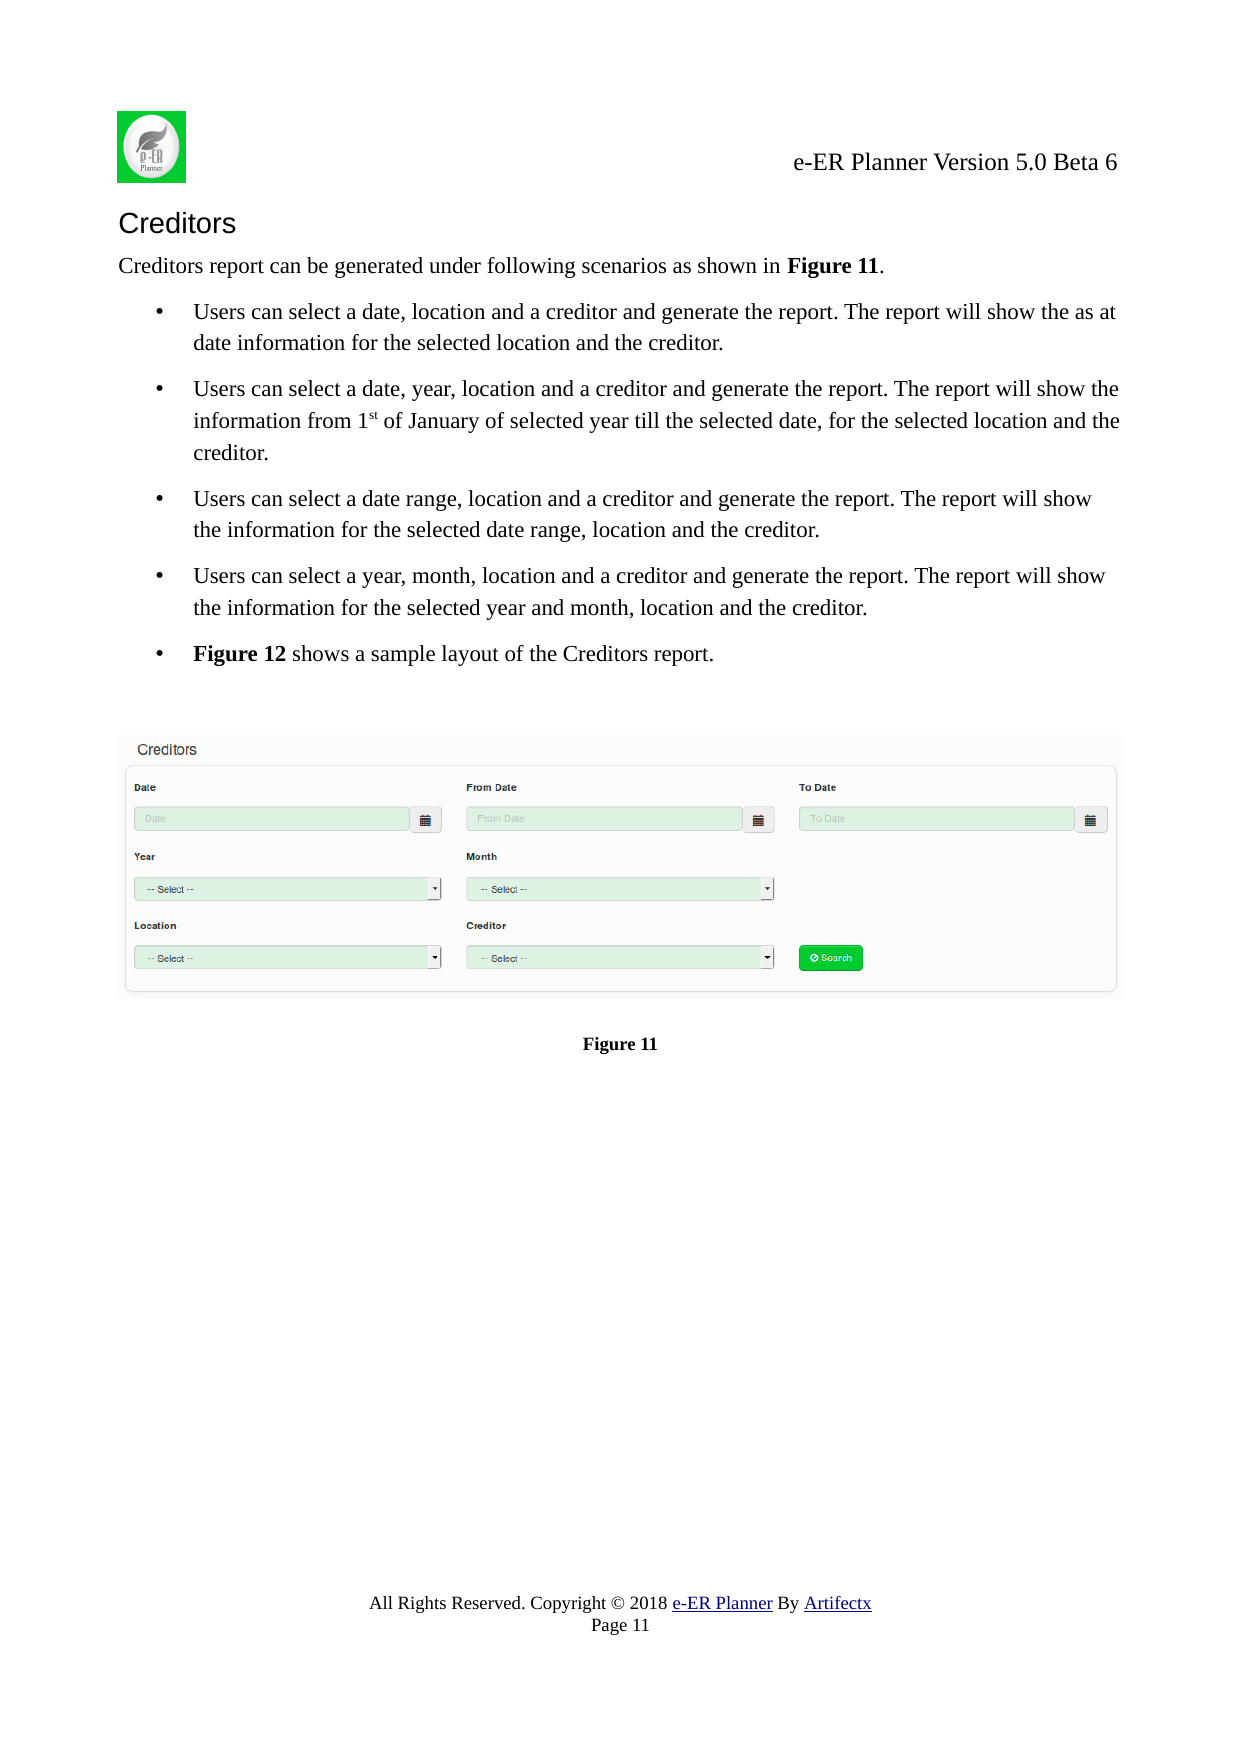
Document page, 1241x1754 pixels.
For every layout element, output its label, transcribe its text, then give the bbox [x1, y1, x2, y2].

list Figure 12 shows a sample layout of the Creditors report. [156, 640, 1122, 667]
list Users can select a date range, location and a creditor and generate the report. The report will show the information for the selected date range, location and the creditor. [156, 485, 1122, 543]
list Users can select a date, location and a creditor and generate the report. The report will show the as at date information for the selected location and the creditor. [156, 298, 1122, 356]
text Creditors report can be generated under following scenarios as shown in Figure 11. [118, 252, 1122, 278]
picture [118, 735, 1123, 999]
subtitle Creditors [118, 206, 1122, 239]
list Users can select a date, year, location and a creditor and generate the report. The report will show the information from 1st of January of selected year till the selected date, for the selected location and the creditor. [156, 376, 1122, 465]
list Users can select a year, month, location and a creditor and generate the report. The report will show the information for the selected year and month, location and the creditor. [156, 562, 1122, 620]
picture [117, 111, 186, 183]
text Figure 11 [118, 1033, 1122, 1055]
